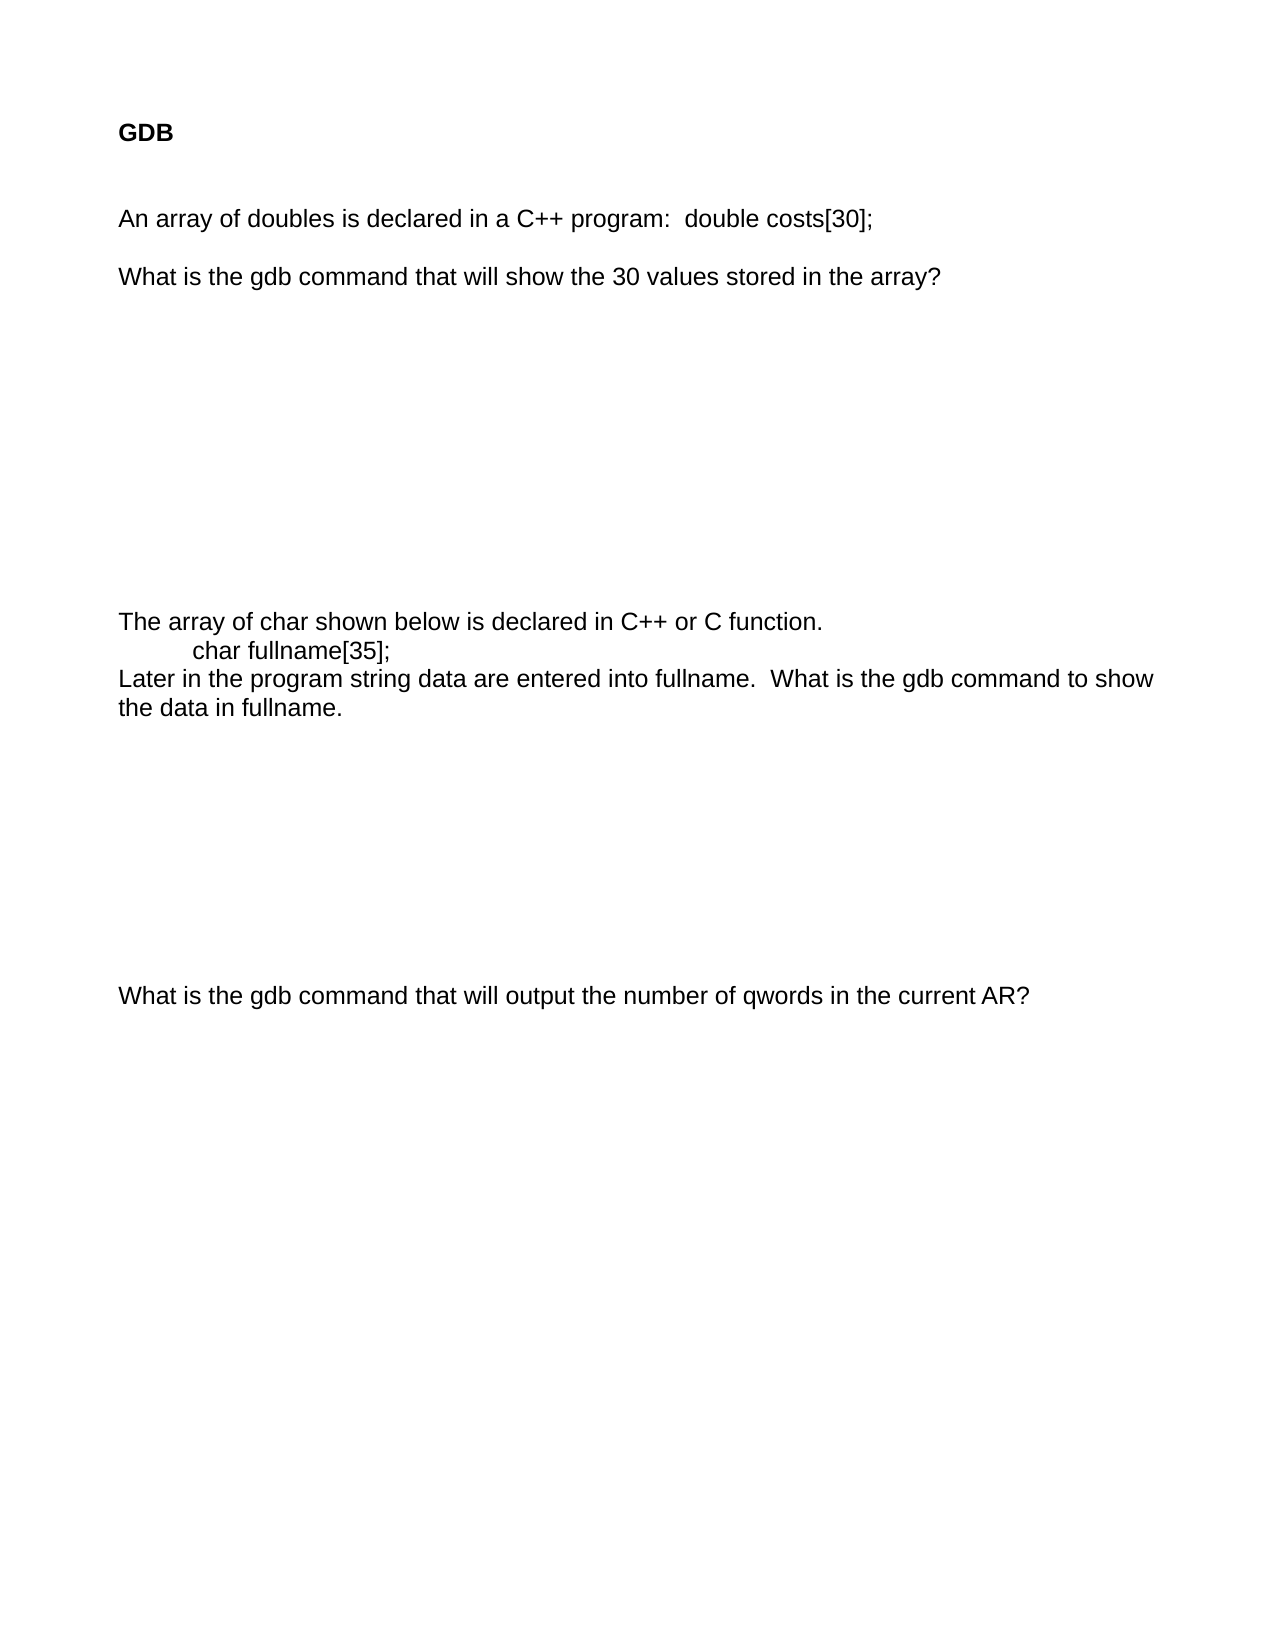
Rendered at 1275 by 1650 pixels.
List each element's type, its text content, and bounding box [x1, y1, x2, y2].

text What is the gdb command that will output the number of qwords in the current AR? [118, 981, 1157, 1009]
text char fullname[35]; [118, 636, 1157, 664]
text An array of doubles is declared in a C++ program: double costs[30]; [118, 204, 1157, 233]
text The array of char shown below is declared in C++ or C function. [118, 607, 1157, 636]
text Later in the program string data are entered into fullname. What is the gdb command to show the data in fullname. [118, 664, 1157, 722]
text What is the gdb command that will show the 30 values stored in the array? [118, 262, 1157, 291]
text GDB [118, 118, 1157, 147]
